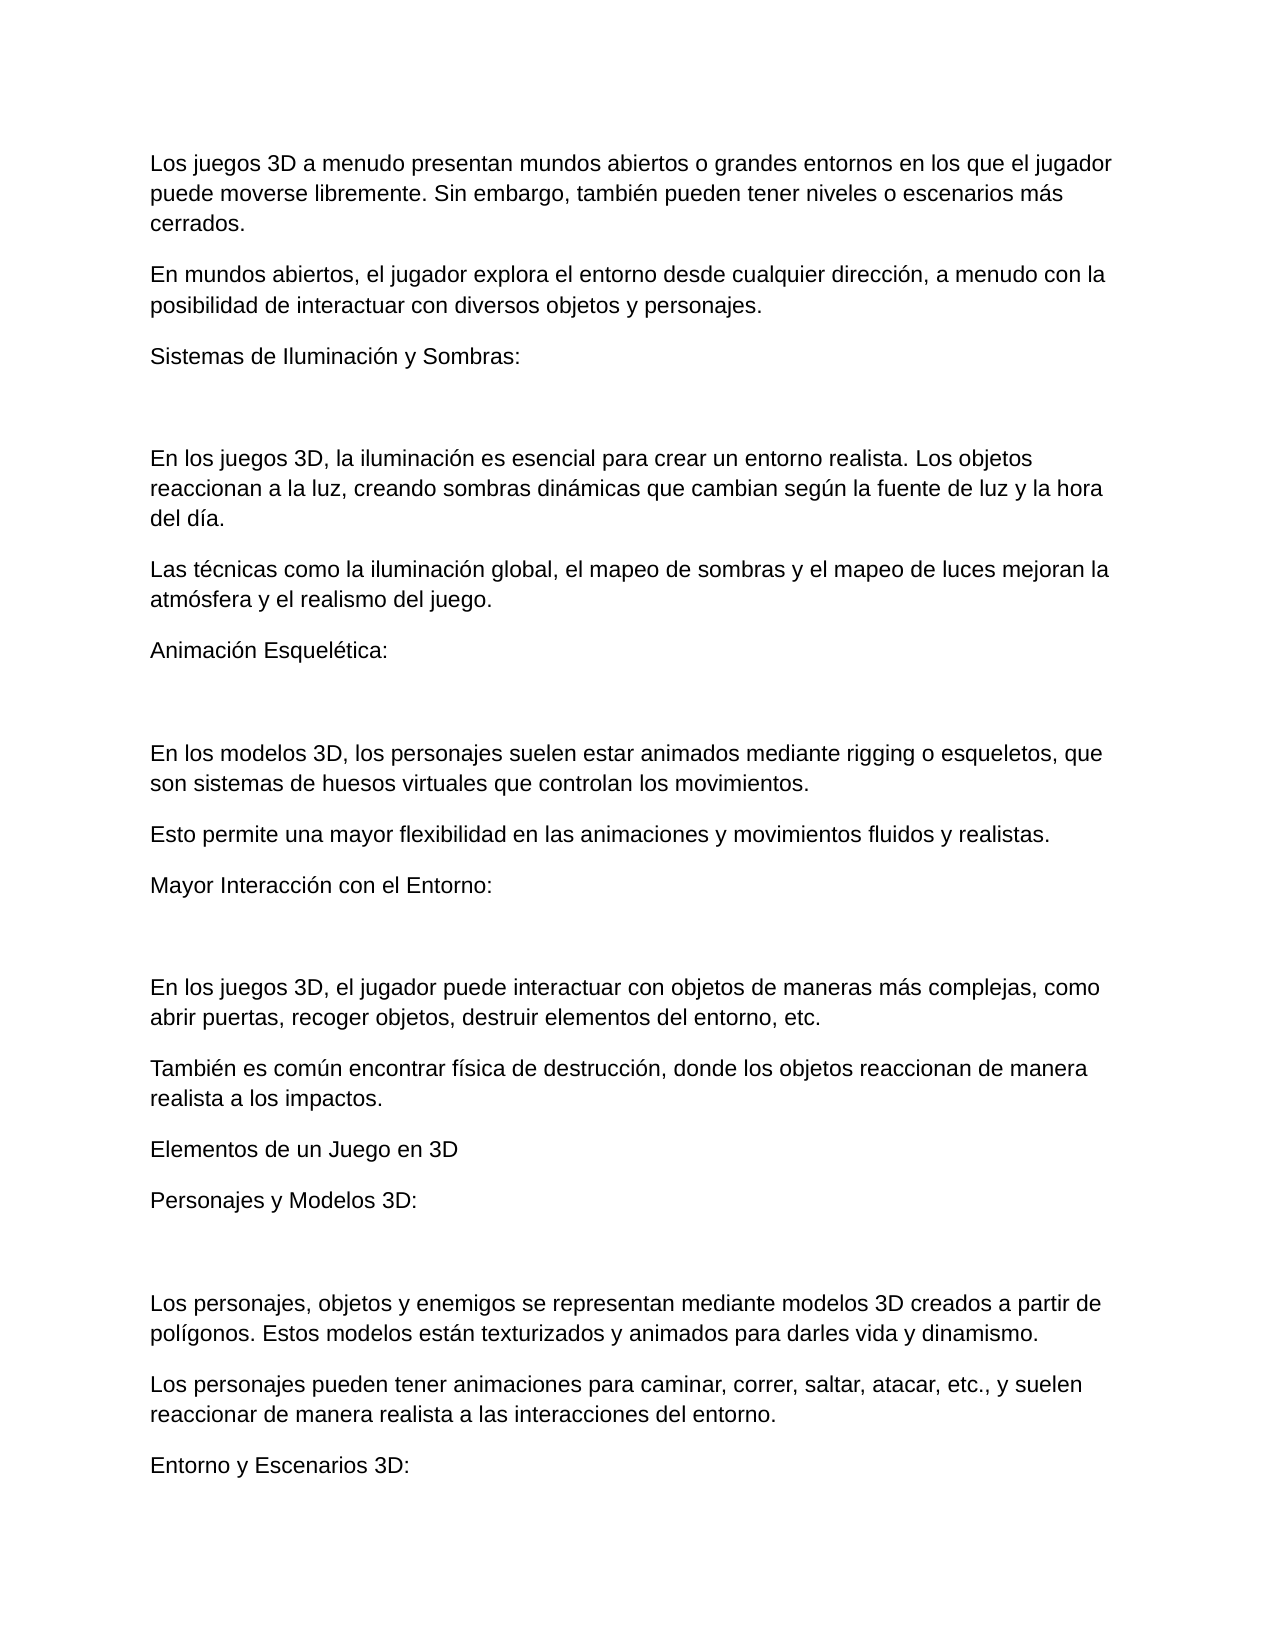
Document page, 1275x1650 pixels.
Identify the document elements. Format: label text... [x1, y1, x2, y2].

text Los personajes, objetos y enemigos se representan mediante modelos 3D creados a partir de polígonos. Estos modelos están texturizados y animados para darles vida y dinamismo. [150, 1289, 1125, 1346]
text En mundos abiertos, el jugador explora el entorno desde cualquier dirección, a menudo con la posibilidad de interactuar con diversos objetos y personajes. [150, 261, 1125, 318]
text Los juegos 3D a menudo presentan mundos abiertos o grandes entornos en los que el jugador puede moverse libremente. Sin embargo, también pueden tener niveles o escenarios más cerrados. [150, 150, 1125, 237]
text Las técnicas como la iluminación global, el mapeo de sombras y el mapeo de luces mejoran la atmósfera y el realismo del juego. [150, 556, 1125, 613]
text Personajes y Modelos 3D: [150, 1187, 1125, 1214]
text Entorno y Escenarios 3D: [150, 1452, 1125, 1478]
text Mayor Interacción con el Entorno: [150, 872, 1125, 898]
text En los juegos 3D, la iluminación es esencial para crear un entorno realista. Los objetos reaccionan a la luz, creando sombras dinámicas que cambian según la fuente de luz y la hora del día. [150, 445, 1125, 532]
text Elementos de un Juego en 3D [150, 1136, 1125, 1163]
text En los modelos 3D, los personajes suelen estar animados mediante rigging o esqueletos, que son sistemas de huesos virtuales que controlan los movimientos. [150, 739, 1125, 796]
text Los personajes pueden tener animaciones para caminar, correr, saltar, atacar, etc., y suelen reaccionar de manera realista a las interacciones del entorno. [150, 1371, 1125, 1427]
text Esto permite una mayor flexibilidad en las animaciones y movimientos fluidos y realistas. [150, 821, 1125, 847]
text En los juegos 3D, el jugador puede interactuar con objetos de maneras más complejas, como abrir puertas, recoger objetos, destruir elementos del entorno, etc. [150, 974, 1125, 1031]
text Sistemas de Iluminación y Sombras: [150, 343, 1125, 369]
text Animación Esquelética: [150, 637, 1125, 664]
text También es común encontrar física de destrucción, donde los objetos reaccionan de manera realista a los impactos. [150, 1055, 1125, 1112]
